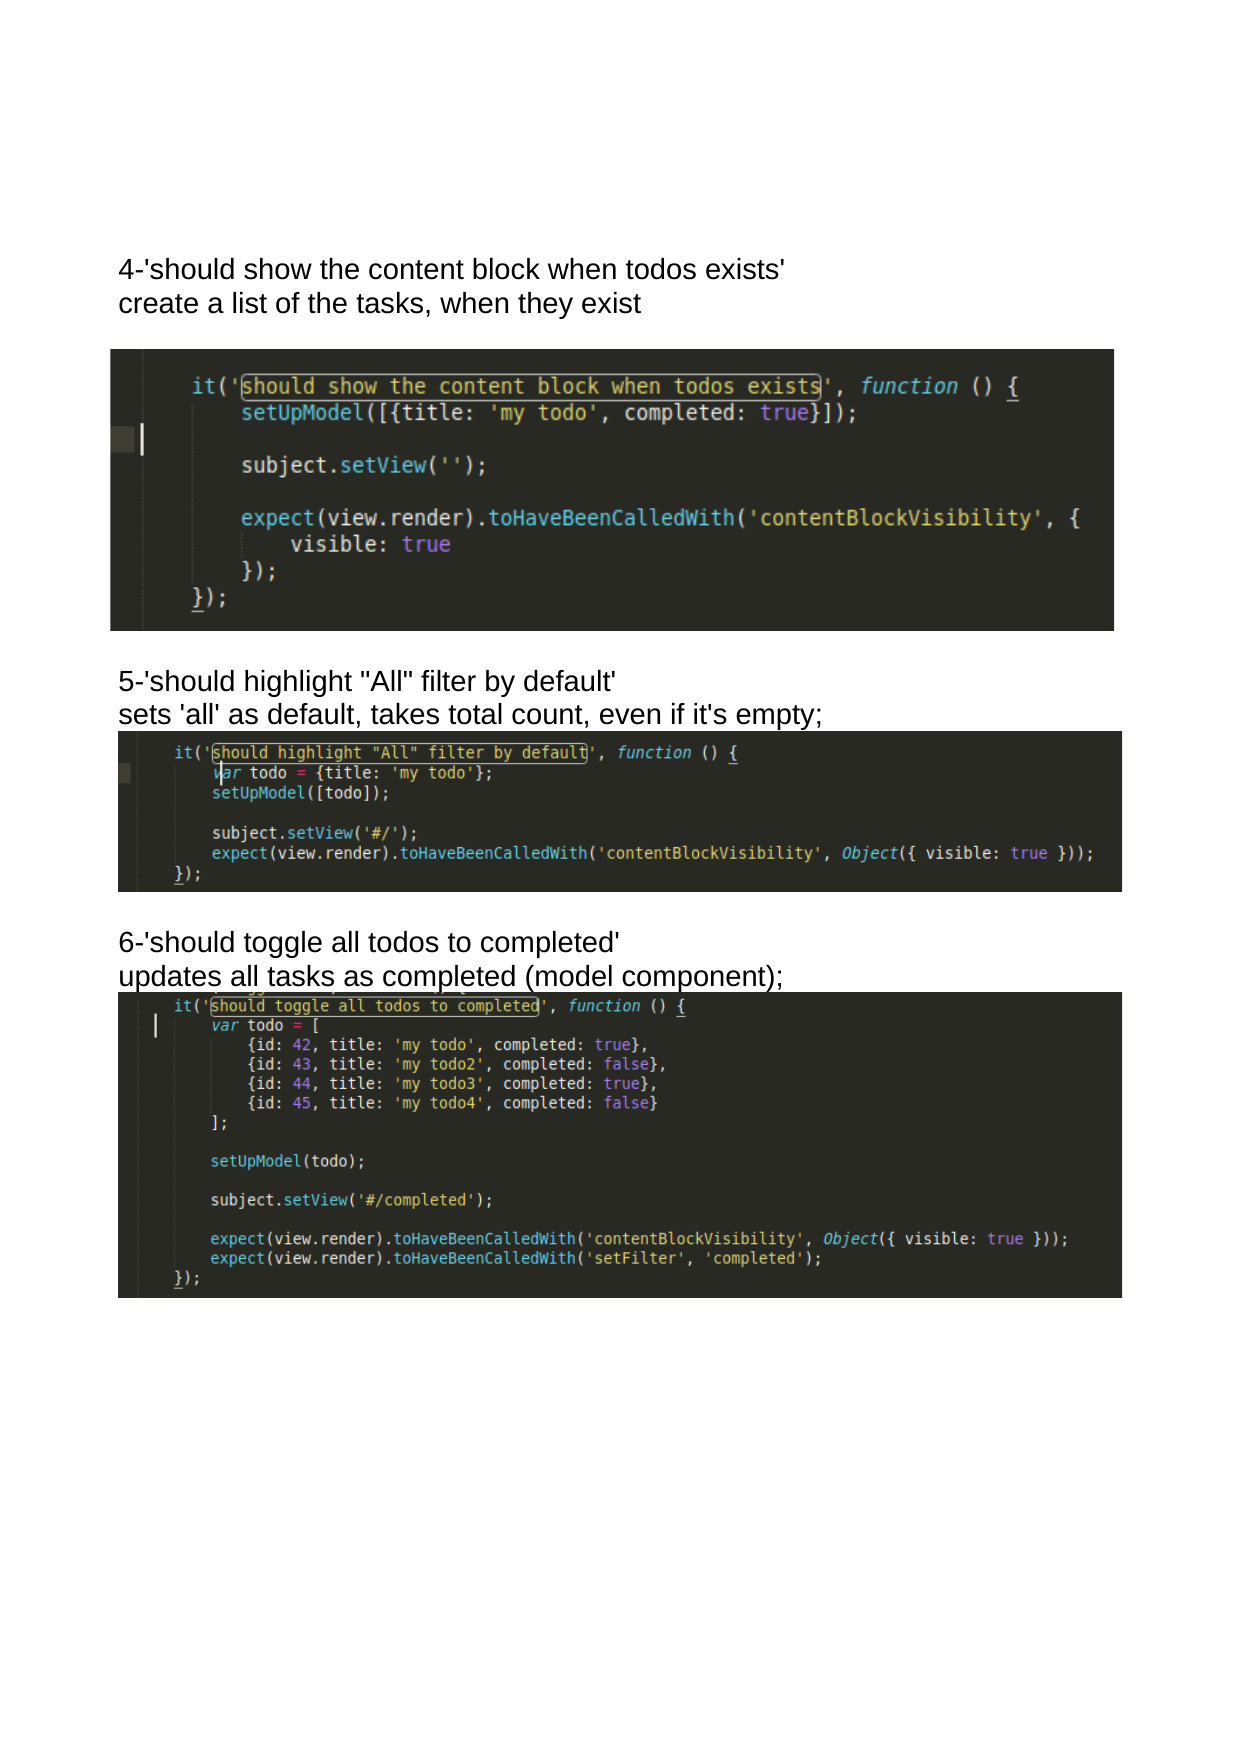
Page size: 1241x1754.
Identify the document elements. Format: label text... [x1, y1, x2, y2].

picture [110, 349, 1115, 631]
text create a list of the tasks, when they exist [118, 286, 1122, 319]
text 4-'should show the content block when todos exists' [118, 252, 1122, 286]
picture [118, 992, 1123, 1298]
text 5-'should highlight "All" filter by default' [118, 664, 1122, 697]
text 6-'should toggle all todos to completed' [118, 925, 1122, 959]
picture [118, 731, 1123, 892]
text sets 'all' as default, takes total count, even if it's empty; [118, 697, 1122, 731]
text updates all tasks as completed (model component); [118, 959, 1122, 992]
